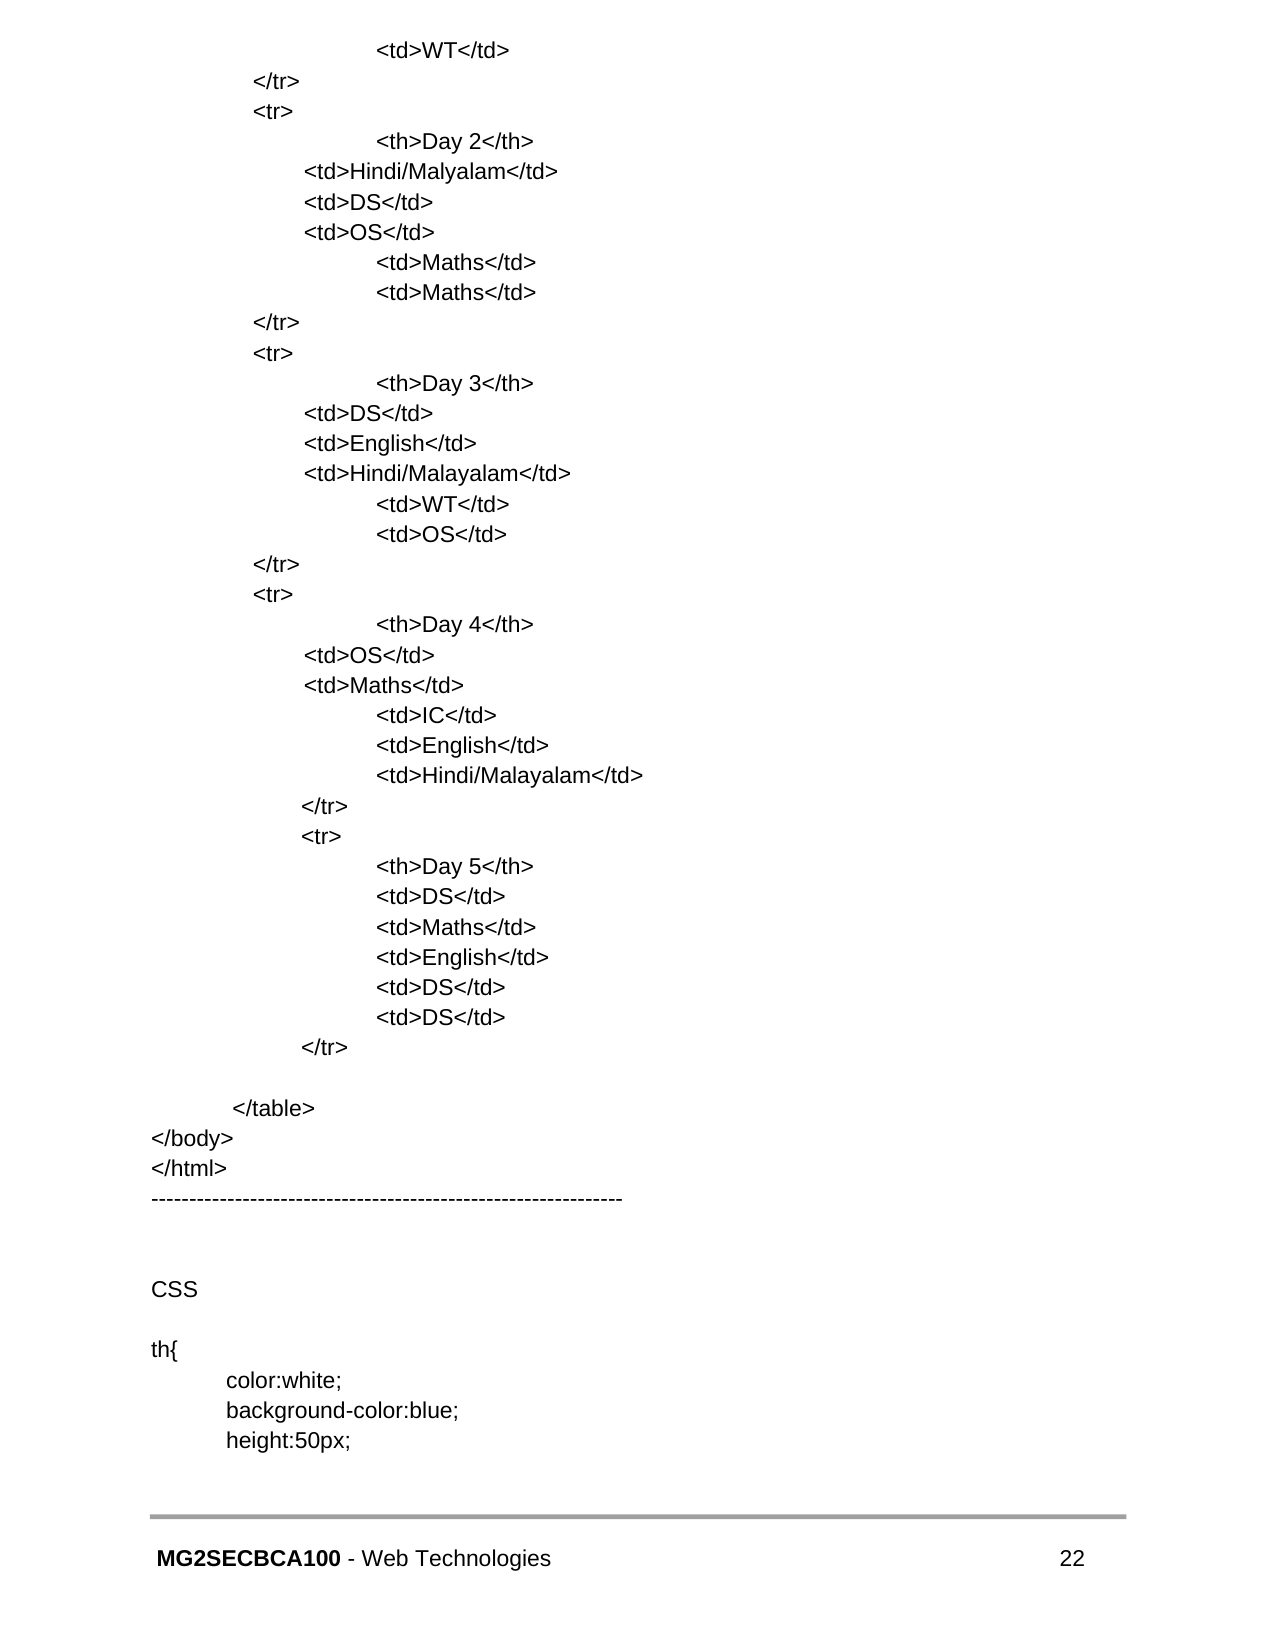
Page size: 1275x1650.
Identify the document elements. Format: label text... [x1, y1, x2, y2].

table_header <td>WT</td> </tr> <tr> <th>Day 2</th> <td>Hindi/Malyalam</td> <td>DS</td> <td>OS</td> <td>Maths</td> <td>Maths</td> </tr> <tr> <th>Day 3</th> <td>DS</td> <td>English</td> <td>Hindi/Malayalam</td> <td>WT</td> <td>OS</td> </tr> <tr> <th>Day 4</th> <td>OS</td> <td>Maths</td> <td>IC</td> <td>English</td> <td>Hindi/Malayalam</td> </tr> <tr> <th>Day 5</th> <td>DS</td> <td>Maths</td> <td>English</td> <td>DS</td> <td>DS</td> </tr> </table> </body> </html> -------------------------------------------------------------- CSS th{ color:white; background-color:blue; height:50px; [140, 38, 1110, 1457]
